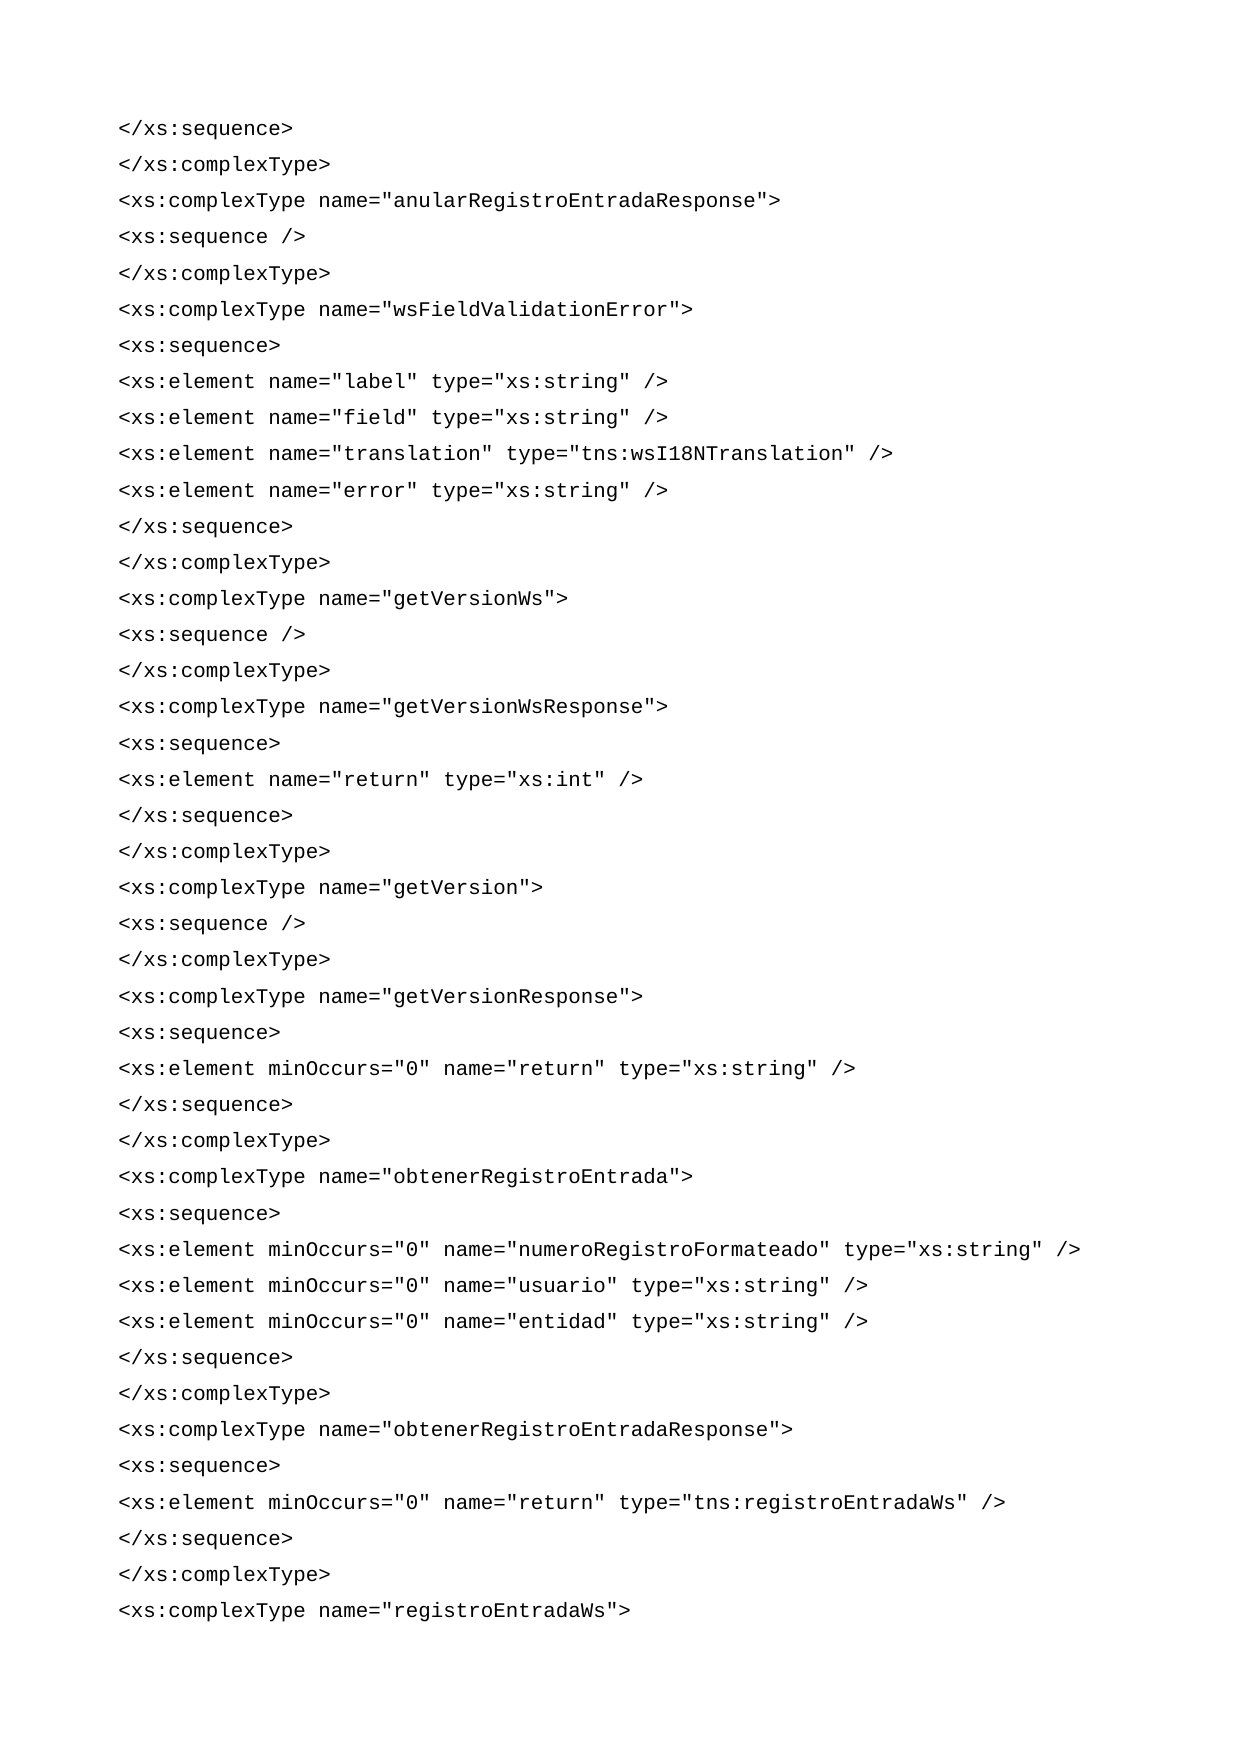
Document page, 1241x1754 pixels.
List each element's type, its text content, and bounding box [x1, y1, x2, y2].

text <xs:sequence> [118, 1202, 1122, 1226]
text </xs:complexType> [118, 1130, 1122, 1154]
text </xs:complexType> [118, 660, 1122, 684]
text <xs:complexType name="obtenerRegistroEntradaResponse"> [118, 1419, 1122, 1443]
text </xs:sequence> [118, 805, 1122, 828]
text <xs:complexType name="wsFieldValidationError"> [118, 299, 1122, 322]
text <xs:sequence /> [118, 227, 1122, 250]
text </xs:sequence> [118, 1347, 1122, 1371]
text <xs:element name="field" type="xs:string" /> [118, 407, 1122, 431]
text <xs:element minOccurs="0" name="return" type="xs:string" /> [118, 1058, 1122, 1082]
text </xs:sequence> [118, 1094, 1122, 1118]
text <xs:element name="return" type="xs:int" /> [118, 769, 1122, 792]
text <xs:complexType name="getVersionResponse"> [118, 986, 1122, 1009]
text <xs:element minOccurs="0" name="entidad" type="xs:string" /> [118, 1311, 1122, 1334]
text <xs:element name="translation" type="tns:wsI18NTranslation" /> [118, 443, 1122, 467]
text <xs:complexType name="getVersionWsResponse"> [118, 696, 1122, 720]
text <xs:sequence /> [118, 913, 1122, 937]
text <xs:complexType name="obtenerRegistroEntrada"> [118, 1166, 1122, 1190]
text </xs:complexType> [118, 154, 1122, 178]
text <xs:sequence> [118, 335, 1122, 359]
text </xs:complexType> [118, 1383, 1122, 1407]
text </xs:complexType> [118, 841, 1122, 865]
text </xs:sequence> [118, 118, 1122, 142]
text <xs:sequence> [118, 1022, 1122, 1045]
text <xs:element name="label" type="xs:string" /> [118, 371, 1122, 395]
text <xs:element name="error" type="xs:string" /> [118, 479, 1122, 503]
text </xs:complexType> [118, 263, 1122, 286]
text <xs:element minOccurs="0" name="usuario" type="xs:string" /> [118, 1275, 1122, 1298]
text <xs:complexType name="anularRegistroEntradaResponse"> [118, 190, 1122, 214]
text <xs:element minOccurs="0" name="return" type="tns:registroEntradaWs" /> [118, 1492, 1122, 1515]
text <xs:element minOccurs="0" name="numeroRegistroFormateado" type="xs:string" /> [118, 1239, 1122, 1262]
text <xs:sequence> [118, 1456, 1122, 1479]
text </xs:complexType> [118, 552, 1122, 576]
text <xs:sequence /> [118, 624, 1122, 648]
text </xs:complexType> [118, 949, 1122, 973]
text </xs:sequence> [118, 516, 1122, 539]
text </xs:sequence> [118, 1528, 1122, 1551]
text <xs:complexType name="getVersionWs"> [118, 588, 1122, 612]
text <xs:complexType name="getVersion"> [118, 877, 1122, 901]
text <xs:complexType name="registroEntradaWs"> [118, 1600, 1122, 1624]
text <xs:sequence> [118, 733, 1122, 756]
text </xs:complexType> [118, 1564, 1122, 1588]
